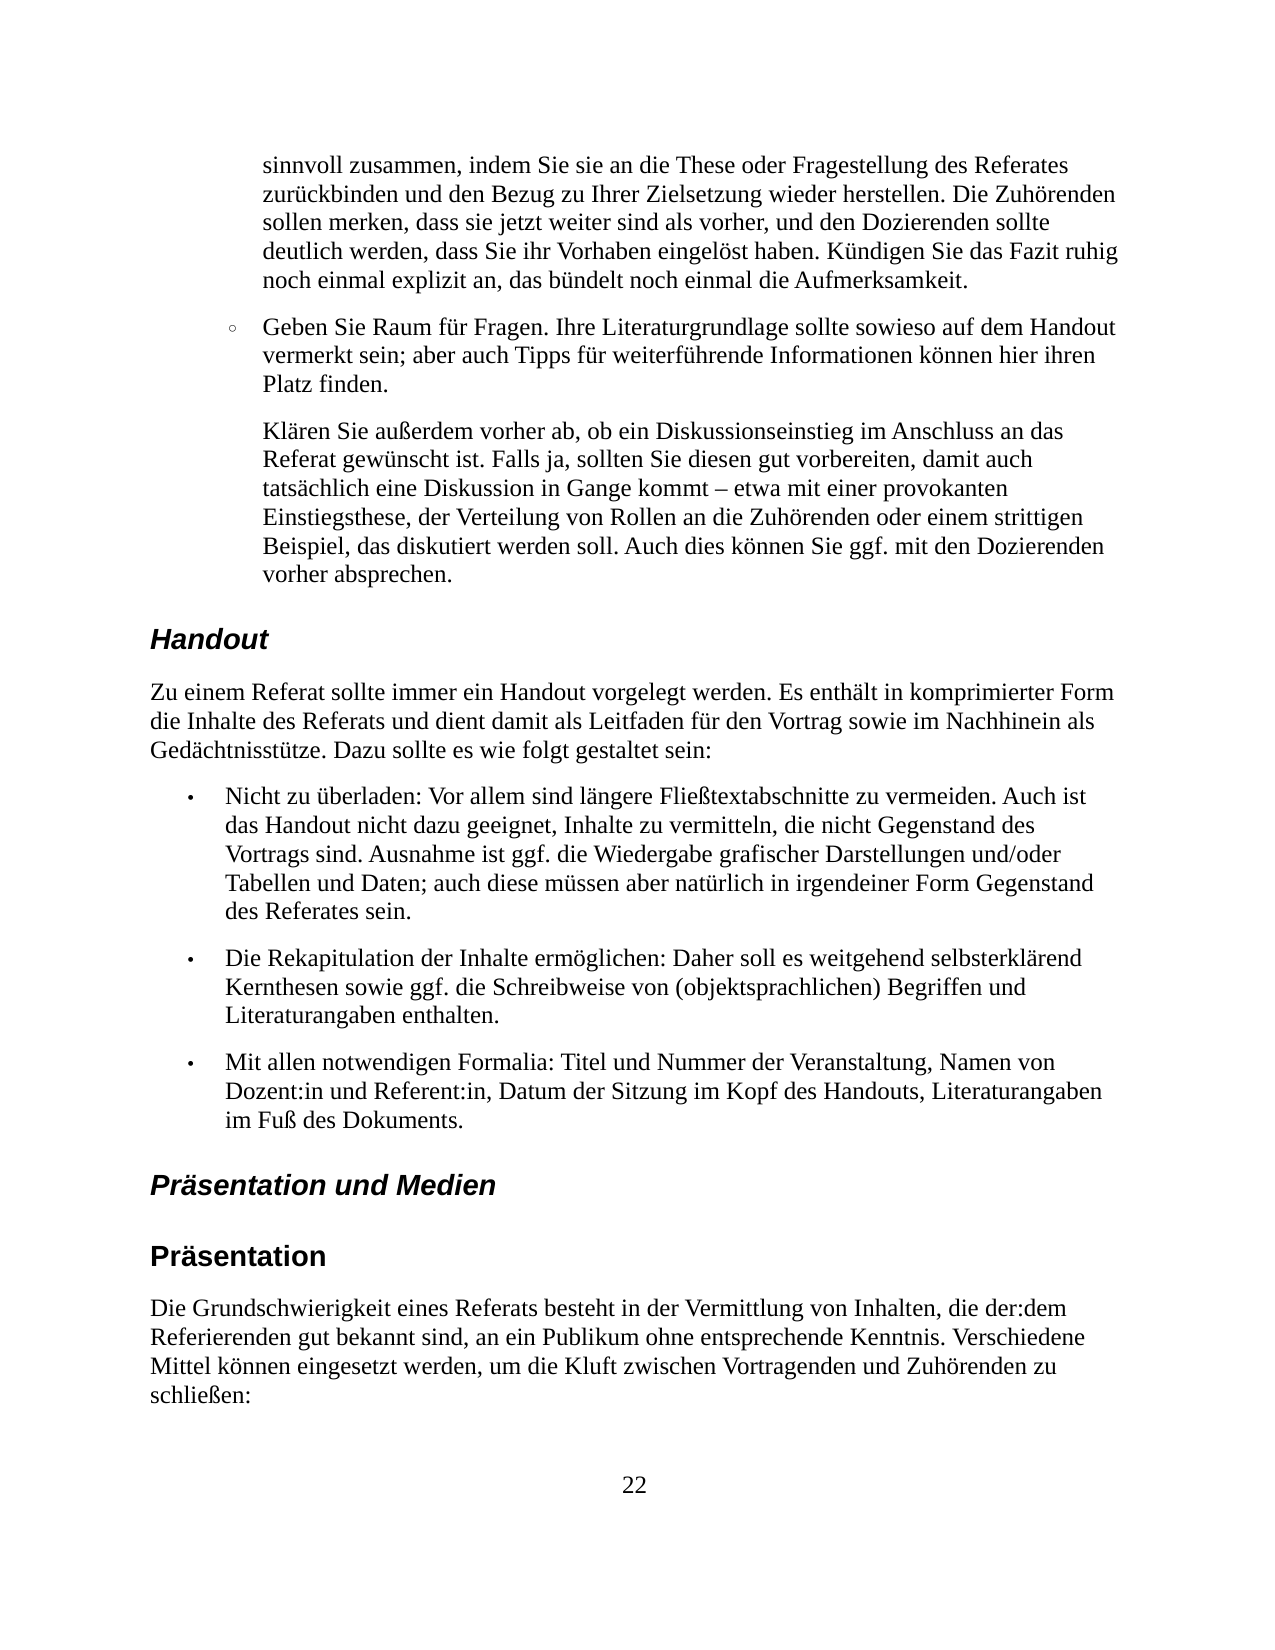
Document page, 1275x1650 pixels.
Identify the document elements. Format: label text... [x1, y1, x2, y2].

subtitle Präsentation [150, 1238, 1125, 1272]
list Mit allen notwendigen Formalia: Titel und Nummer der Veranstaltung, Namen von Dozent:in und Referent:in, Datum der Sitzung im Kopf des Handouts, Literaturangaben im Fuß des Dokuments. [187, 1047, 1125, 1133]
list sinnvoll zusammen, indem Sie sie an die These oder Fragestellung des Referates zurückbinden und den Bezug zu Ihrer Zielsetzung wieder herstellen. Die Zuhörenden sollen merken, dass sie jetzt weiter sind als vorher, und den Dozierenden sollte deutlich werden, dass Sie ihr Vorhaben eingelöst haben. Kündigen Sie das Fazit ruhig noch einmal explizit an, das bündelt noch einmal die Aufmerksamkeit. [225, 150, 1125, 294]
subtitle Handout [150, 622, 1125, 656]
list Die Rekapitulation der Inhalte ermöglichen: Daher soll es weitgehend selbsterklärend Kernthesen sowie ggf. die Schreibweise von (objektsprachlichen) Begriffen und Literaturangaben enthalten. [187, 943, 1125, 1029]
text Die Grundschwierigkeit eines Referats besteht in der Vermittlung von Inhalten, die der:dem Referierenden gut bekannt sind, an ein Publikum ohne entsprechende Kenntnis. Verschiedene Mittel können eingesetzt werden, um die Kluft zwischen Vortragenden und Zuhörenden zu schließen: [150, 1293, 1125, 1408]
list Klären Sie außerdem vorher ab, ob ein Diskussionseinstieg im Anschluss an das Referat gewünscht ist. Falls ja, sollten Sie diesen gut vorbereiten, damit auch tatsächlich eine Diskussion in Gange kommt – etwa mit einer provokanten Einstiegsthese, der Verteilung von Rollen an die Zuhörenden oder einem strittigen Beispiel, das diskutiert werden soll. Auch dies können Sie ggf. mit den Dozierenden vorher absprechen. [225, 416, 1125, 588]
subtitle Präsentation und Medien [150, 1167, 1125, 1201]
list Nicht zu überladen: Vor allem sind längere Fließtextabschnitte zu vermeiden. Auch ist das Handout nicht dazu geeignet, Inhalte zu vermitteln, die nicht Gegenstand des Vortrags sind. Ausnahme ist ggf. die Wiedergabe grafischer Darstellungen und/​oder Tabellen und Daten; auch diese müssen aber natürlich in irgendeiner Form Gegenstand des Referates sein. [187, 781, 1125, 925]
text Zu einem Referat sollte immer ein Handout vorgelegt werden. Es enthält in komprimierter Form die Inhalte des Referats und dient damit als Leitfaden für den Vortrag sowie im Nachhinein als Gedächtnisstütze. Dazu sollte es wie folgt gestaltet sein: [150, 677, 1125, 763]
list Geben Sie Raum für Fragen. Ihre Literaturgrundlage sollte sowieso auf dem Handout vermerkt sein; aber auch Tipps für weiterführende Informationen können hier ihren Platz finden. [225, 312, 1125, 398]
